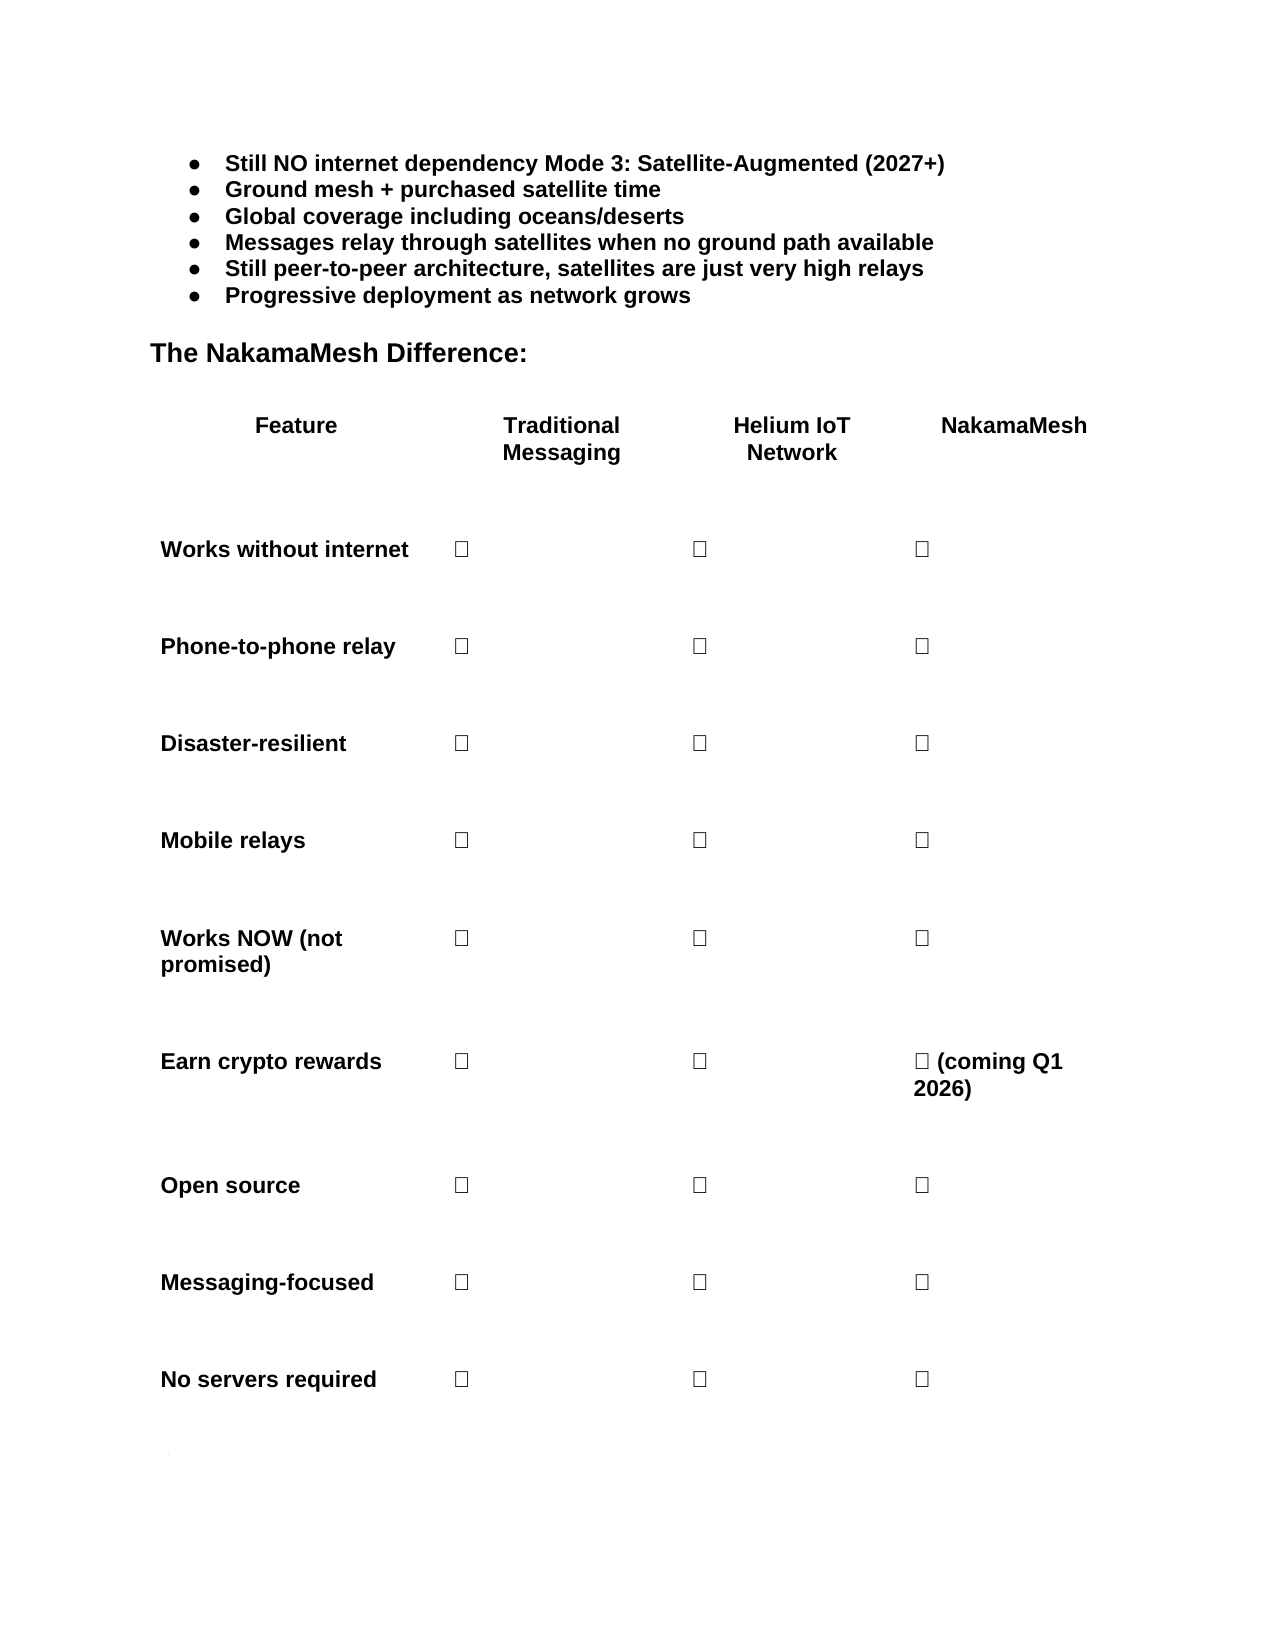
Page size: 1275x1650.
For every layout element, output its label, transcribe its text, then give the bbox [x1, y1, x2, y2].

table_cell ✅ [681, 1136, 903, 1233]
table_header NakamaMesh [903, 377, 1125, 500]
table_cell Earn crypto rewards [150, 1013, 442, 1136]
table_cell ✅ [903, 1136, 1125, 1233]
list Still peer-to-peer architecture, satellites are just very high relays [187, 255, 1125, 282]
table_cell ❌ [443, 1331, 681, 1428]
table_cell No servers required [150, 1331, 442, 1428]
table_cell ❌ [681, 598, 903, 695]
table_header Feature [150, 377, 442, 500]
table_cell ✅ [903, 1234, 1125, 1331]
table_cell Mobile relays [150, 792, 442, 889]
list Messages relay through satellites when no ground path available [187, 229, 1125, 255]
table_cell ❌ [681, 792, 903, 889]
table_cell ✅ [681, 1013, 903, 1136]
table_cell Works without internet [150, 500, 442, 598]
table_cell ❌ [681, 695, 903, 792]
table_cell ✅ [903, 598, 1125, 695]
table_cell ❌ [443, 792, 681, 889]
table_cell Open source [150, 1136, 442, 1233]
table_cell ✅ [443, 889, 681, 1013]
table_cell Phone-to-phone relay [150, 598, 442, 695]
table_cell ✅ [903, 792, 1125, 889]
table_cell ❌ [681, 1331, 903, 1428]
list Ground mesh + purchased satellite time [187, 176, 1125, 203]
table_cell ❌ [443, 1136, 681, 1233]
table_cell ✅ [903, 1331, 1125, 1428]
table_cell ✅ (coming Q1 2026) [903, 1013, 1125, 1136]
table_header Traditional Messaging [443, 377, 681, 500]
table_cell ❌ [443, 598, 681, 695]
list Still NO internet dependency Mode 3: Satellite-Augmented (2027+) [187, 150, 1125, 176]
table_cell ❌ [443, 695, 681, 792]
table_cell ✅ [903, 889, 1125, 1013]
table_cell Disaster-resilient [150, 695, 442, 792]
table_cell ✅ [443, 1234, 681, 1331]
table_cell ✅ [903, 695, 1125, 792]
table_cell ✅ [903, 500, 1125, 598]
table_cell ❌ [443, 1013, 681, 1136]
table_cell Messaging-focused [150, 1234, 442, 1331]
table_header Helium IoT Network [681, 377, 903, 500]
table_cell ❌ [443, 500, 681, 598]
subtitle The NakamaMesh Difference: [150, 337, 1125, 368]
table_cell ❌ [681, 500, 903, 598]
table_cell ❌ [681, 1234, 903, 1331]
table_cell ✅ [681, 889, 903, 1013]
list Global coverage including oceans/deserts [187, 203, 1125, 229]
list Progressive deployment as network grows [187, 282, 1125, 308]
table_cell Works NOW (not promised) [150, 889, 442, 1013]
